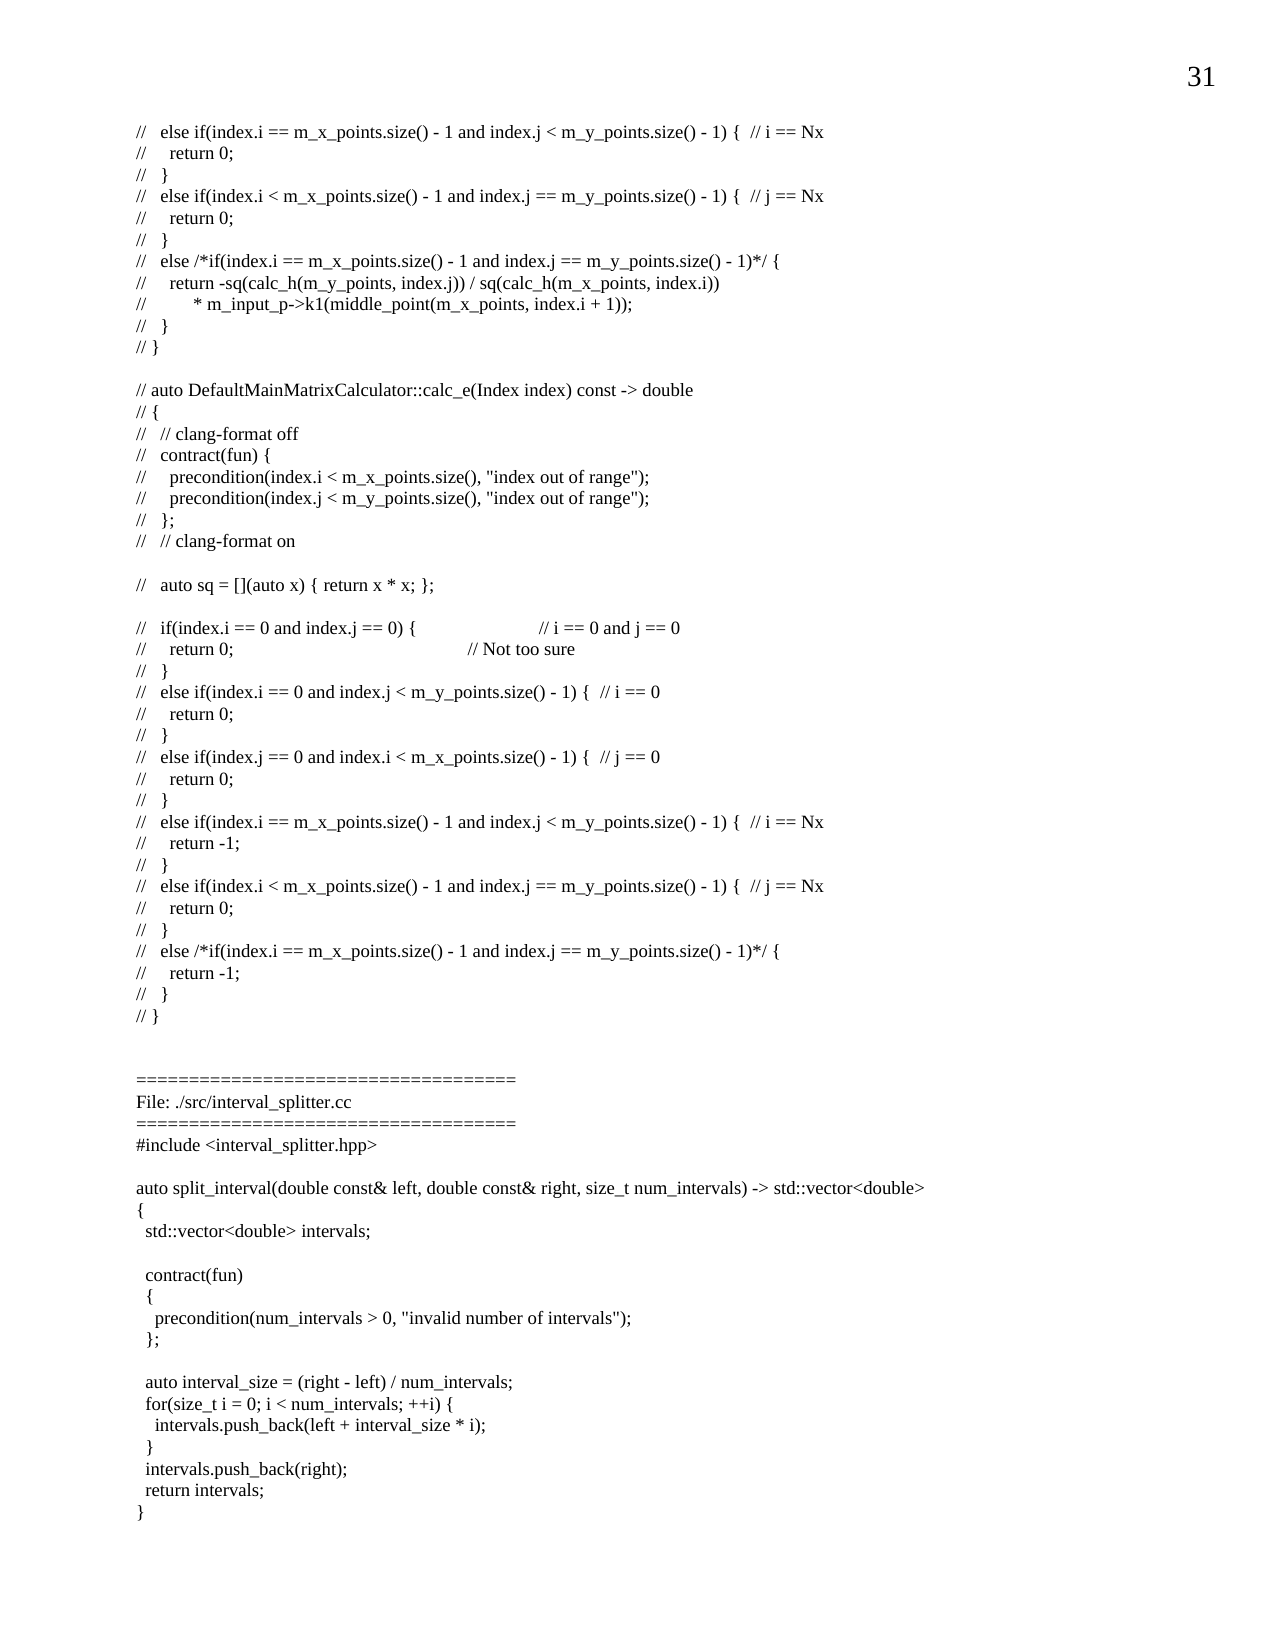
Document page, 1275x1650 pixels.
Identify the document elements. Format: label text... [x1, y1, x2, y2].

text precondition(num_intervals > 0, "invalid number of intervals"); [133, 1307, 1214, 1328]
text File: ./src/interval_splitter.cc [133, 1091, 1214, 1112]
text contract(fun) [133, 1263, 1214, 1285]
text // return -1; [133, 832, 1214, 854]
text // return 0; [133, 703, 1214, 724]
text // } [133, 724, 1214, 746]
text // } [133, 164, 1214, 185]
text } [133, 1436, 1214, 1457]
text }; [133, 1328, 1214, 1350]
text // } [133, 336, 1214, 358]
text // if(index.i == 0 and index.j == 0) { // i == 0 and j == 0 [133, 617, 1214, 638]
text // { [133, 401, 1214, 422]
text // return 0; [133, 767, 1214, 789]
text // } [133, 789, 1214, 811]
text // else if(index.i < m_x_points.size() - 1 and index.j == m_y_points.size() - 1) { // j == Nx [133, 875, 1214, 897]
text intervals.push_back(left + interval_size * i); [133, 1414, 1214, 1436]
text { [133, 1199, 1214, 1220]
text // } [133, 660, 1214, 681]
text intervals.push_back(right); [133, 1457, 1214, 1479]
text // } [133, 1005, 1214, 1026]
text // precondition(index.j < m_y_points.size(), "index out of range"); [133, 487, 1214, 509]
text // } [133, 854, 1214, 875]
text // } [133, 918, 1214, 940]
text auto interval_size = (right - left) / num_intervals; [133, 1371, 1214, 1393]
text // return -1; [133, 962, 1214, 983]
text // auto DefaultMainMatrixCalculator::calc_e(Index index) const -> double [133, 379, 1214, 401]
text // auto sq = [](auto x) { return x * x; }; [133, 573, 1214, 595]
text // precondition(index.i < m_x_points.size(), "index out of range"); [133, 466, 1214, 487]
text // }; [133, 509, 1214, 530]
text std::vector<double> intervals; [133, 1220, 1214, 1242]
text // else if(index.i == 0 and index.j < m_y_points.size() - 1) { // i == 0 [133, 681, 1214, 703]
text #include <interval_splitter.hpp> [133, 1134, 1214, 1156]
text ==================================== [133, 1112, 1214, 1134]
text return intervals; [133, 1479, 1214, 1501]
text // return 0; [133, 207, 1214, 228]
text auto split_interval(double const& left, double const& right, size_t num_intervals) -> std::vector<double> [133, 1177, 1214, 1199]
text // return 0; // Not too sure [133, 638, 1214, 660]
text // // clang-format on [133, 530, 1214, 552]
text // return 0; [133, 142, 1214, 164]
text // else /*if(index.i == m_x_points.size() - 1 and index.j == m_y_points.size() - 1)*/ { [133, 940, 1214, 962]
text // } [133, 315, 1214, 336]
text { [133, 1285, 1214, 1307]
text // else if(index.j == 0 and index.i < m_x_points.size() - 1) { // j == 0 [133, 746, 1214, 767]
text // * m_input_p->k1(middle_point(m_x_points, index.i + 1)); [133, 293, 1214, 315]
text // // clang-format off [133, 422, 1214, 444]
text ==================================== [133, 1069, 1214, 1091]
text // else if(index.i == m_x_points.size() - 1 and index.j < m_y_points.size() - 1) { // i == Nx [133, 121, 1214, 142]
text // return 0; [133, 897, 1214, 918]
text // } [133, 983, 1214, 1005]
text // } [133, 228, 1214, 250]
text // else /*if(index.i == m_x_points.size() - 1 and index.j == m_y_points.size() - 1)*/ { [133, 250, 1214, 272]
text } [133, 1501, 1214, 1522]
text // contract(fun) { [133, 444, 1214, 466]
text // return -sq(calc_h(m_y_points, index.j)) / sq(calc_h(m_x_points, index.i)) [133, 272, 1214, 293]
text // else if(index.i < m_x_points.size() - 1 and index.j == m_y_points.size() - 1) { // j == Nx [133, 185, 1214, 207]
text // else if(index.i == m_x_points.size() - 1 and index.j < m_y_points.size() - 1) { // i == Nx [133, 811, 1214, 832]
text for(size_t i = 0; i < num_intervals; ++i) { [133, 1393, 1214, 1414]
